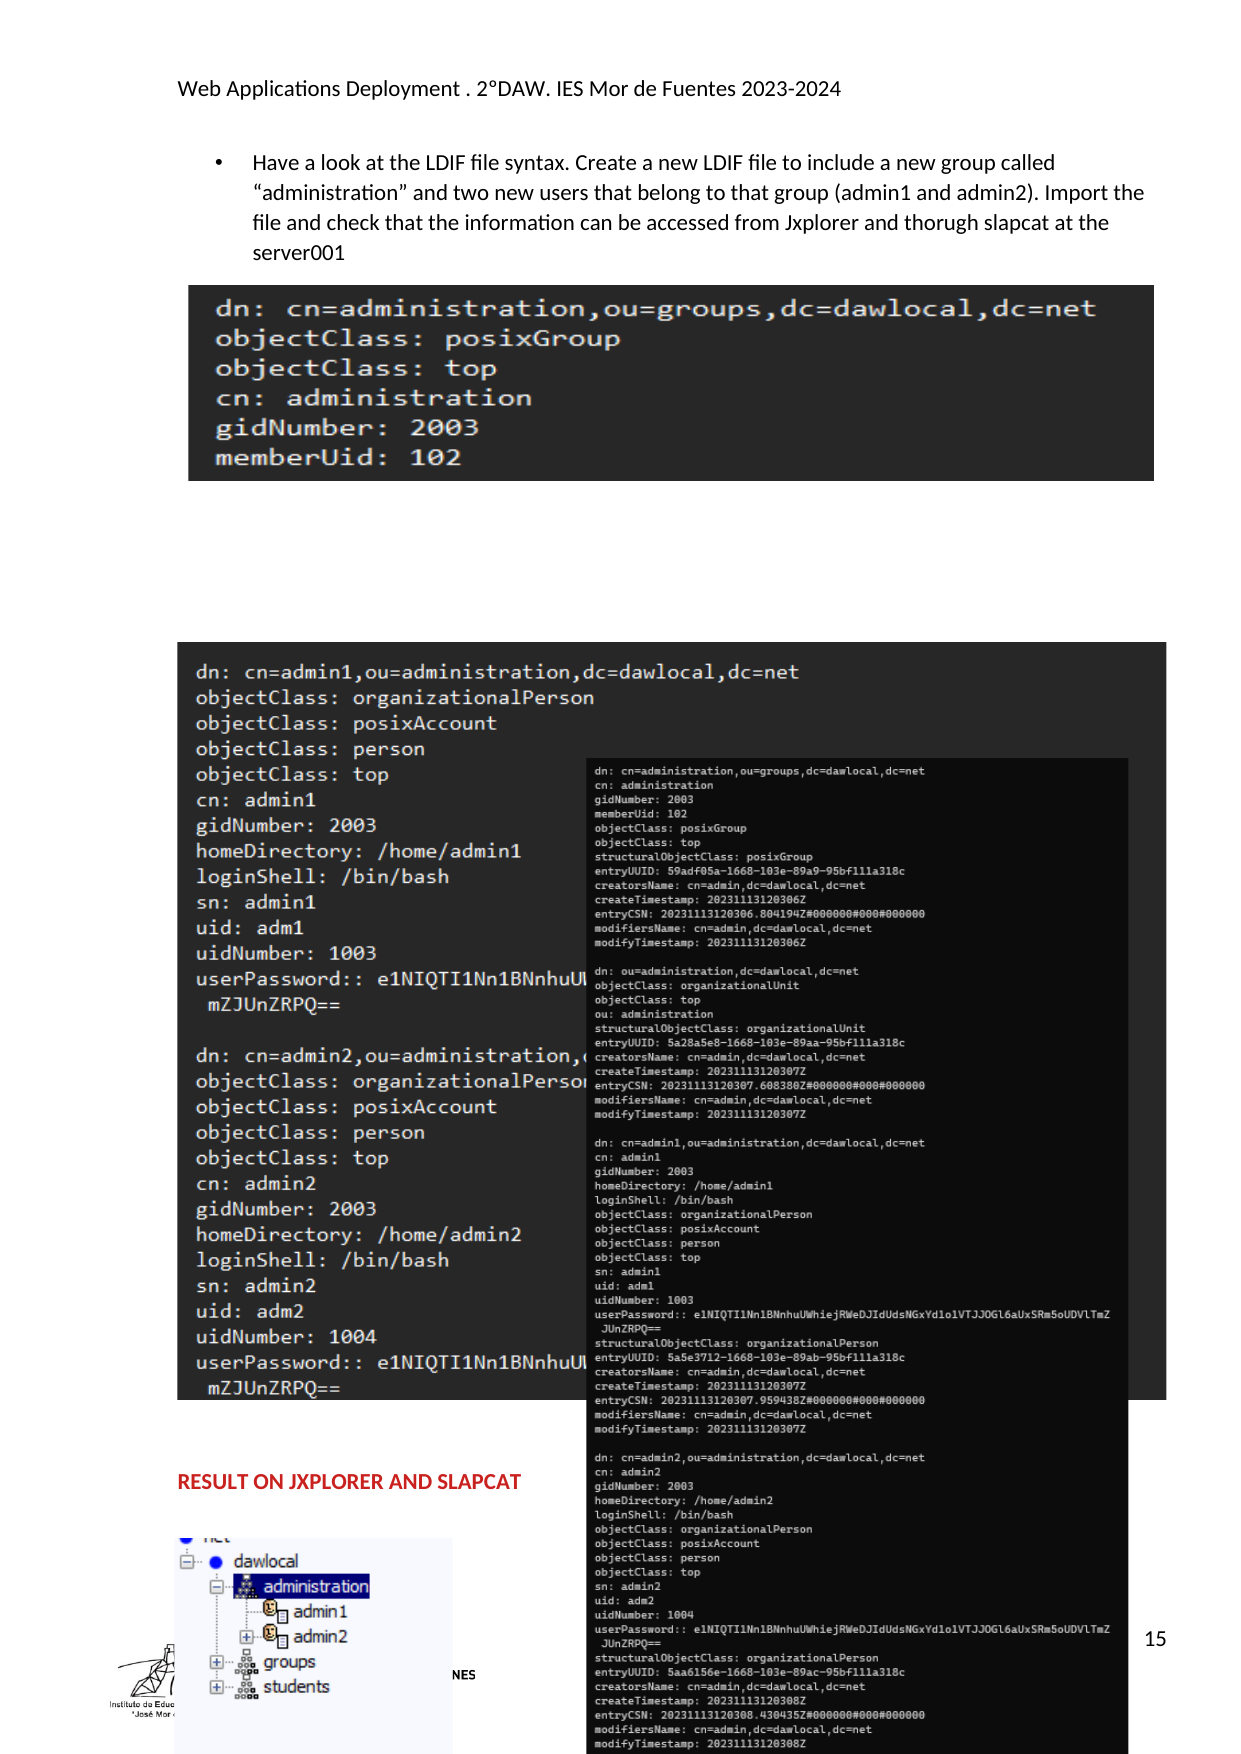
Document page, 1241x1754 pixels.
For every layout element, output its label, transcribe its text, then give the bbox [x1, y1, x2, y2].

picture [188, 285, 1154, 481]
text [1129, 1467, 1167, 1495]
picture [177, 642, 1167, 1754]
picture [100, 1538, 475, 1754]
list Have a look at the LDIF file syntax. Create a new LDIF file to include a new group called “administration” and two new users that belong to that group (admin1 and admin2). Import the file and check that the information can be accessed from Jxplorer and thorugh slapcat at the server001 [215, 148, 1167, 266]
text RESULT ON JXPLORER AND SLAPCAT [177, 1467, 586, 1495]
